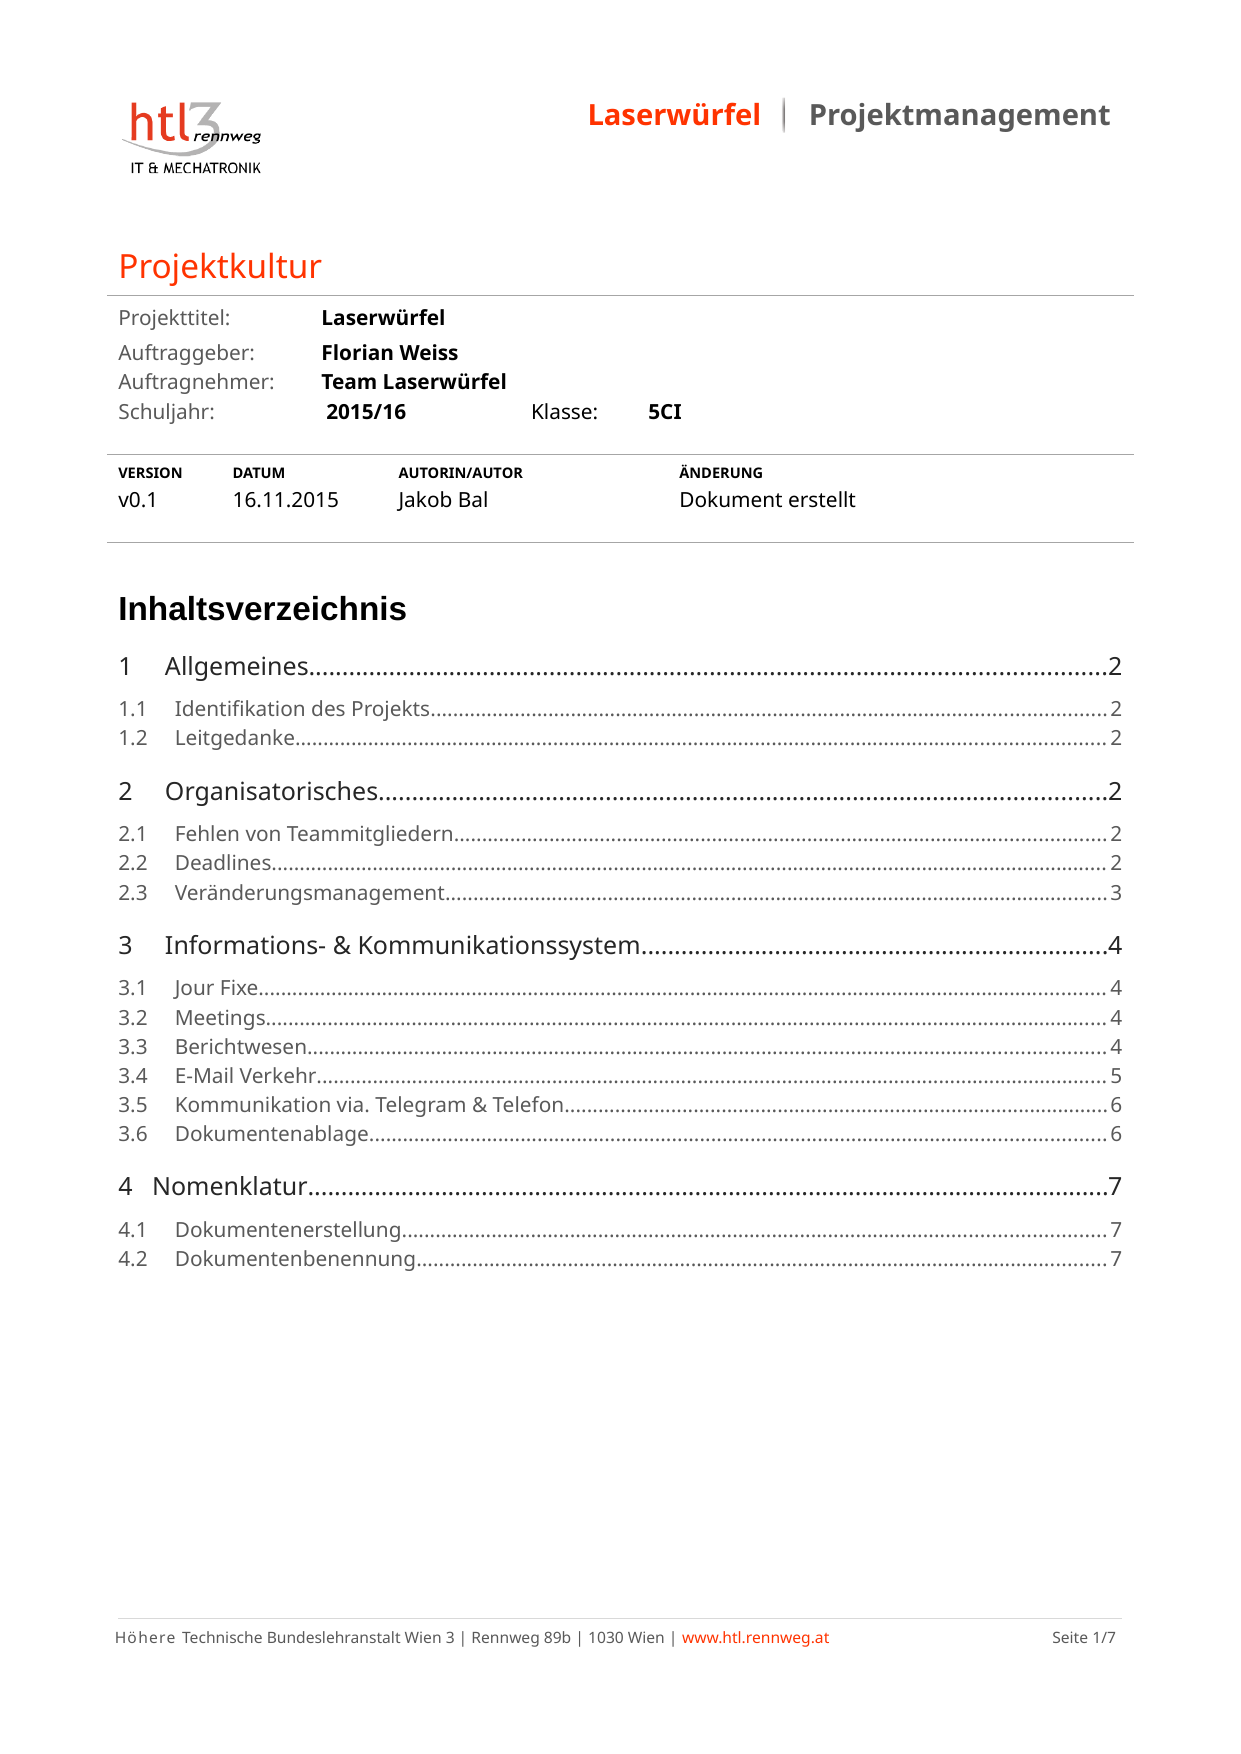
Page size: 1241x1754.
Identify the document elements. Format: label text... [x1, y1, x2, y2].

table_cell 5CI [637, 396, 946, 425]
text 4.2 Dokumentenbenennung 7 [118, 1243, 1122, 1272]
text 4 Nomenklatur 7 [118, 1172, 1122, 1202]
text 1.1 Identifikation des Projekts 2 [118, 693, 1122, 722]
table_cell AUTORIN/AUTOR [387, 455, 668, 484]
table_cell v0.1 [107, 484, 221, 513]
text 2 Organisatorisches 2 [118, 777, 1122, 806]
table_cell Jakob Bal [387, 484, 668, 513]
text 2.1 Fehlen von Teammitgliedern 2 [118, 818, 1122, 847]
text 2.3 Veränderungsmanagement 3 [118, 877, 1122, 906]
table_cell Klasse: [520, 396, 637, 425]
table_cell Projekttitel: [107, 296, 310, 336]
subtitle Inhaltsverzeichnis [118, 597, 1122, 627]
text 3 Informations- & Kommunikationssystem 4 [118, 931, 1122, 960]
table_cell Team Laserwürfel [310, 366, 1134, 396]
table_cell VERSION [107, 455, 221, 484]
table_cell Laserwürfel [310, 296, 1134, 336]
text 3.2 Meetings 4 [118, 1002, 1122, 1031]
table_cell Auftragnehmer: [107, 366, 310, 396]
table_cell Florian Weiss [310, 336, 1134, 366]
table_cell 2015/16 [315, 396, 519, 425]
text 3.5 Kommunikation via. Telegram & Telefon 6 [118, 1089, 1122, 1118]
text 2.2 Deadlines 2 [118, 847, 1122, 877]
picture [121, 102, 261, 174]
text 3.1 Jour Fixe 4 [118, 972, 1122, 1002]
text 3.3 Berichtwesen 4 [118, 1031, 1122, 1060]
table_cell Dokument erstellt [668, 484, 1134, 513]
picture [781, 97, 786, 133]
text 1.2 Leitgedanke 2 [118, 722, 1122, 752]
text 3.6 Dokumentenablage 6 [118, 1118, 1122, 1147]
table_cell [946, 396, 1134, 425]
text 1 Allgemeines 2 [118, 652, 1122, 681]
table_cell DATUM [221, 455, 387, 484]
table_cell [107, 513, 1134, 542]
table_cell Schuljahr: [107, 396, 315, 425]
table_cell [107, 425, 1134, 454]
text 3.4 E-Mail Verkehr 5 [118, 1060, 1122, 1089]
text 4.1 Dokumentenerstellung 7 [118, 1214, 1122, 1243]
table_cell Auftraggeber: [107, 336, 310, 366]
table_header [843, 236, 1134, 295]
table_cell 16.11.2015 [221, 484, 387, 513]
table_header Projektkultur [107, 236, 843, 295]
table_cell ÄNDERUNG [668, 455, 1134, 484]
